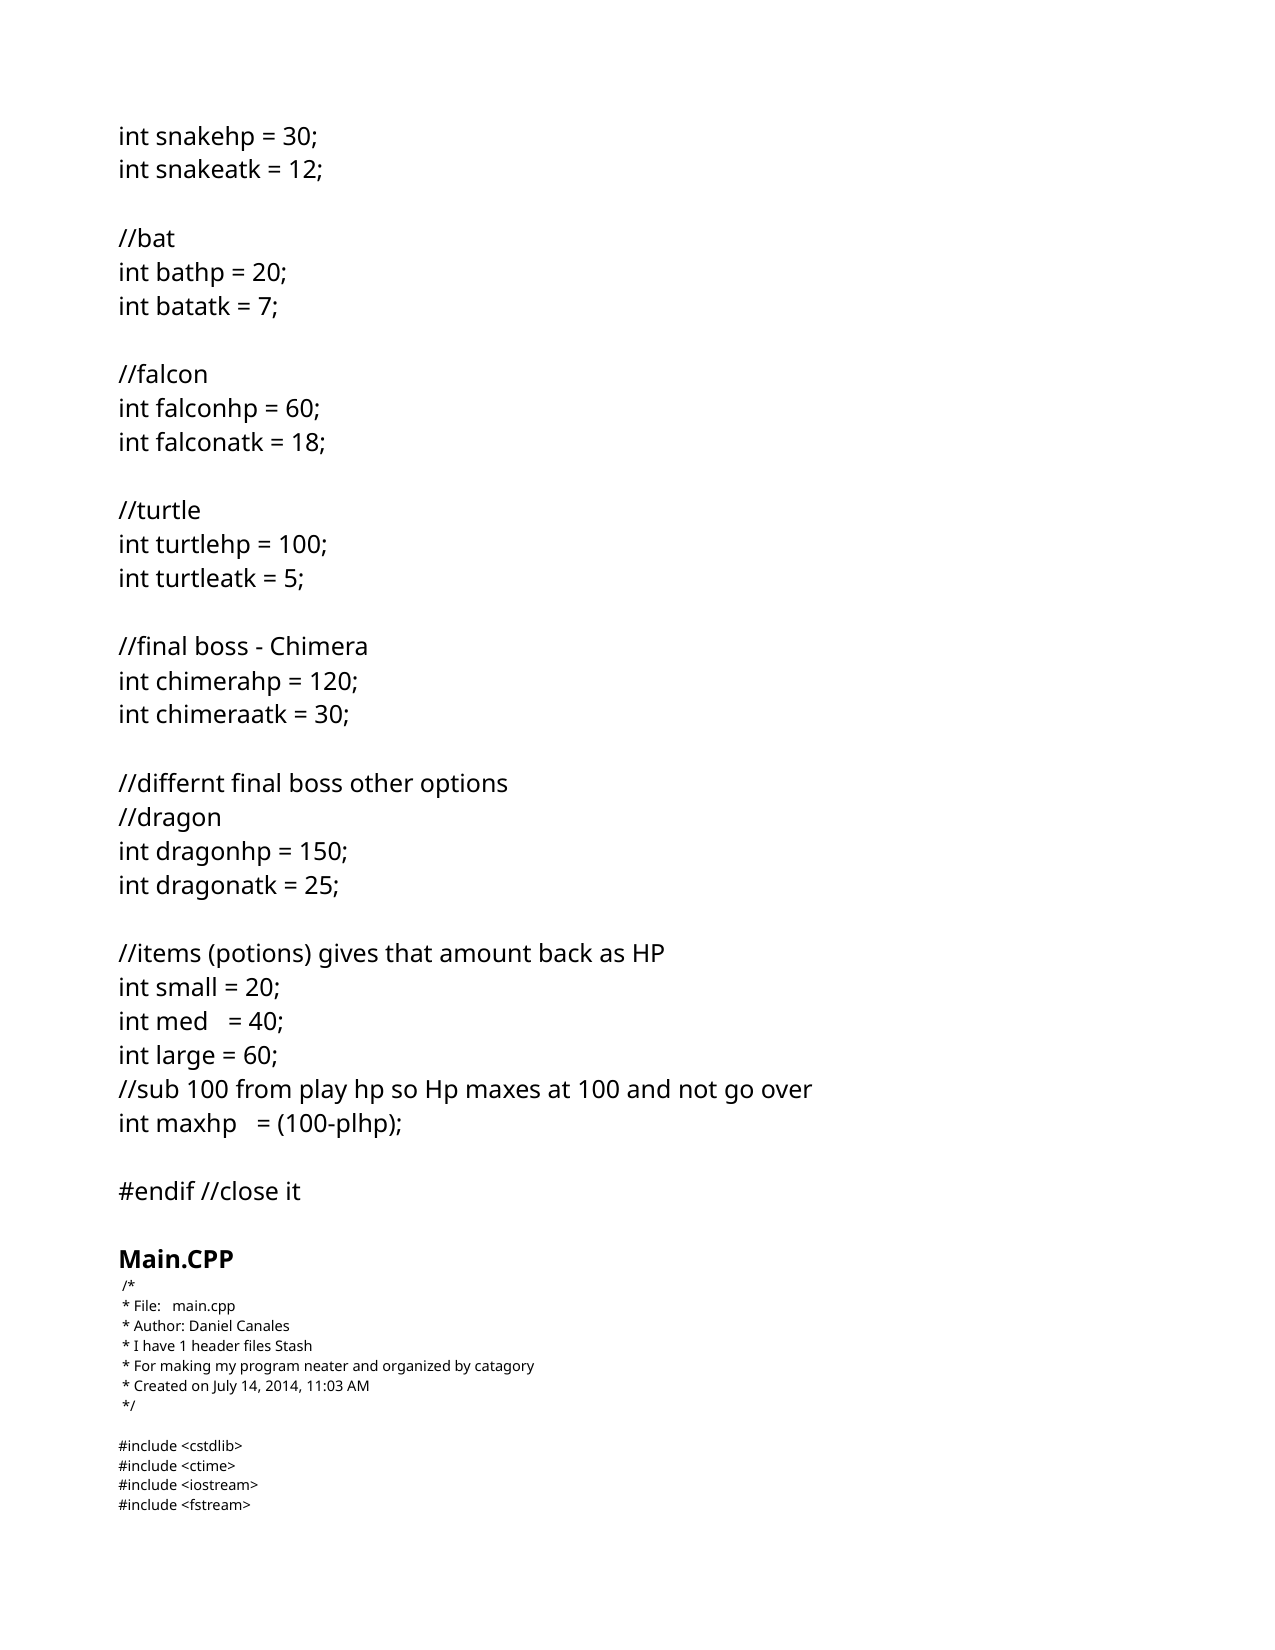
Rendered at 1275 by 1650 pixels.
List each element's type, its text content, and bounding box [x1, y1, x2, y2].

text int bathp = 20; [118, 254, 1157, 288]
text int chimerahp = 120; [118, 663, 1157, 697]
text * Created on July 14, 2014, 11:03 AM [118, 1376, 1157, 1396]
text int chimeraatk = 30; [118, 697, 1157, 731]
text //bat [118, 220, 1157, 254]
text int dragonhp = 150; [118, 833, 1157, 867]
text //dragon [118, 799, 1157, 833]
text */ [118, 1396, 1157, 1416]
text int falconatk = 18; [118, 425, 1157, 459]
text #include <ctime> [118, 1455, 1157, 1475]
text Main.CPP [118, 1242, 1157, 1276]
text * Author: Daniel Canales [118, 1316, 1157, 1336]
text #endif //close it [118, 1174, 1157, 1208]
text int snakeatk = 12; [118, 152, 1157, 186]
text int falconhp = 60; [118, 391, 1157, 425]
text * For making my program neater and organized by catagory [118, 1356, 1157, 1376]
text int med = 40; [118, 1004, 1157, 1038]
text //turtle [118, 493, 1157, 527]
text int dragonatk = 25; [118, 867, 1157, 902]
text int turtlehp = 100; [118, 527, 1157, 561]
text //items (potions) gives that amount back as HP [118, 936, 1157, 970]
text * File: main.cpp [118, 1296, 1157, 1316]
text //differnt final boss other options [118, 765, 1157, 799]
text #include <cstdlib> [118, 1435, 1157, 1455]
text /* [118, 1276, 1157, 1296]
text #include <iostream> [118, 1475, 1157, 1495]
text int large = 60; [118, 1038, 1157, 1072]
text int turtleatk = 5; [118, 561, 1157, 595]
text //falcon [118, 357, 1157, 391]
text int maxhp = (100-plhp); [118, 1106, 1157, 1140]
text //sub 100 from play hp so Hp maxes at 100 and not go over [118, 1072, 1157, 1106]
text int snakehp = 30; [118, 118, 1157, 152]
text * I have 1 header files Stash [118, 1336, 1157, 1356]
text //final boss - Chimera [118, 629, 1157, 663]
text #include <fstream> [118, 1495, 1157, 1515]
text int batatk = 7; [118, 288, 1157, 322]
text int small = 20; [118, 970, 1157, 1004]
